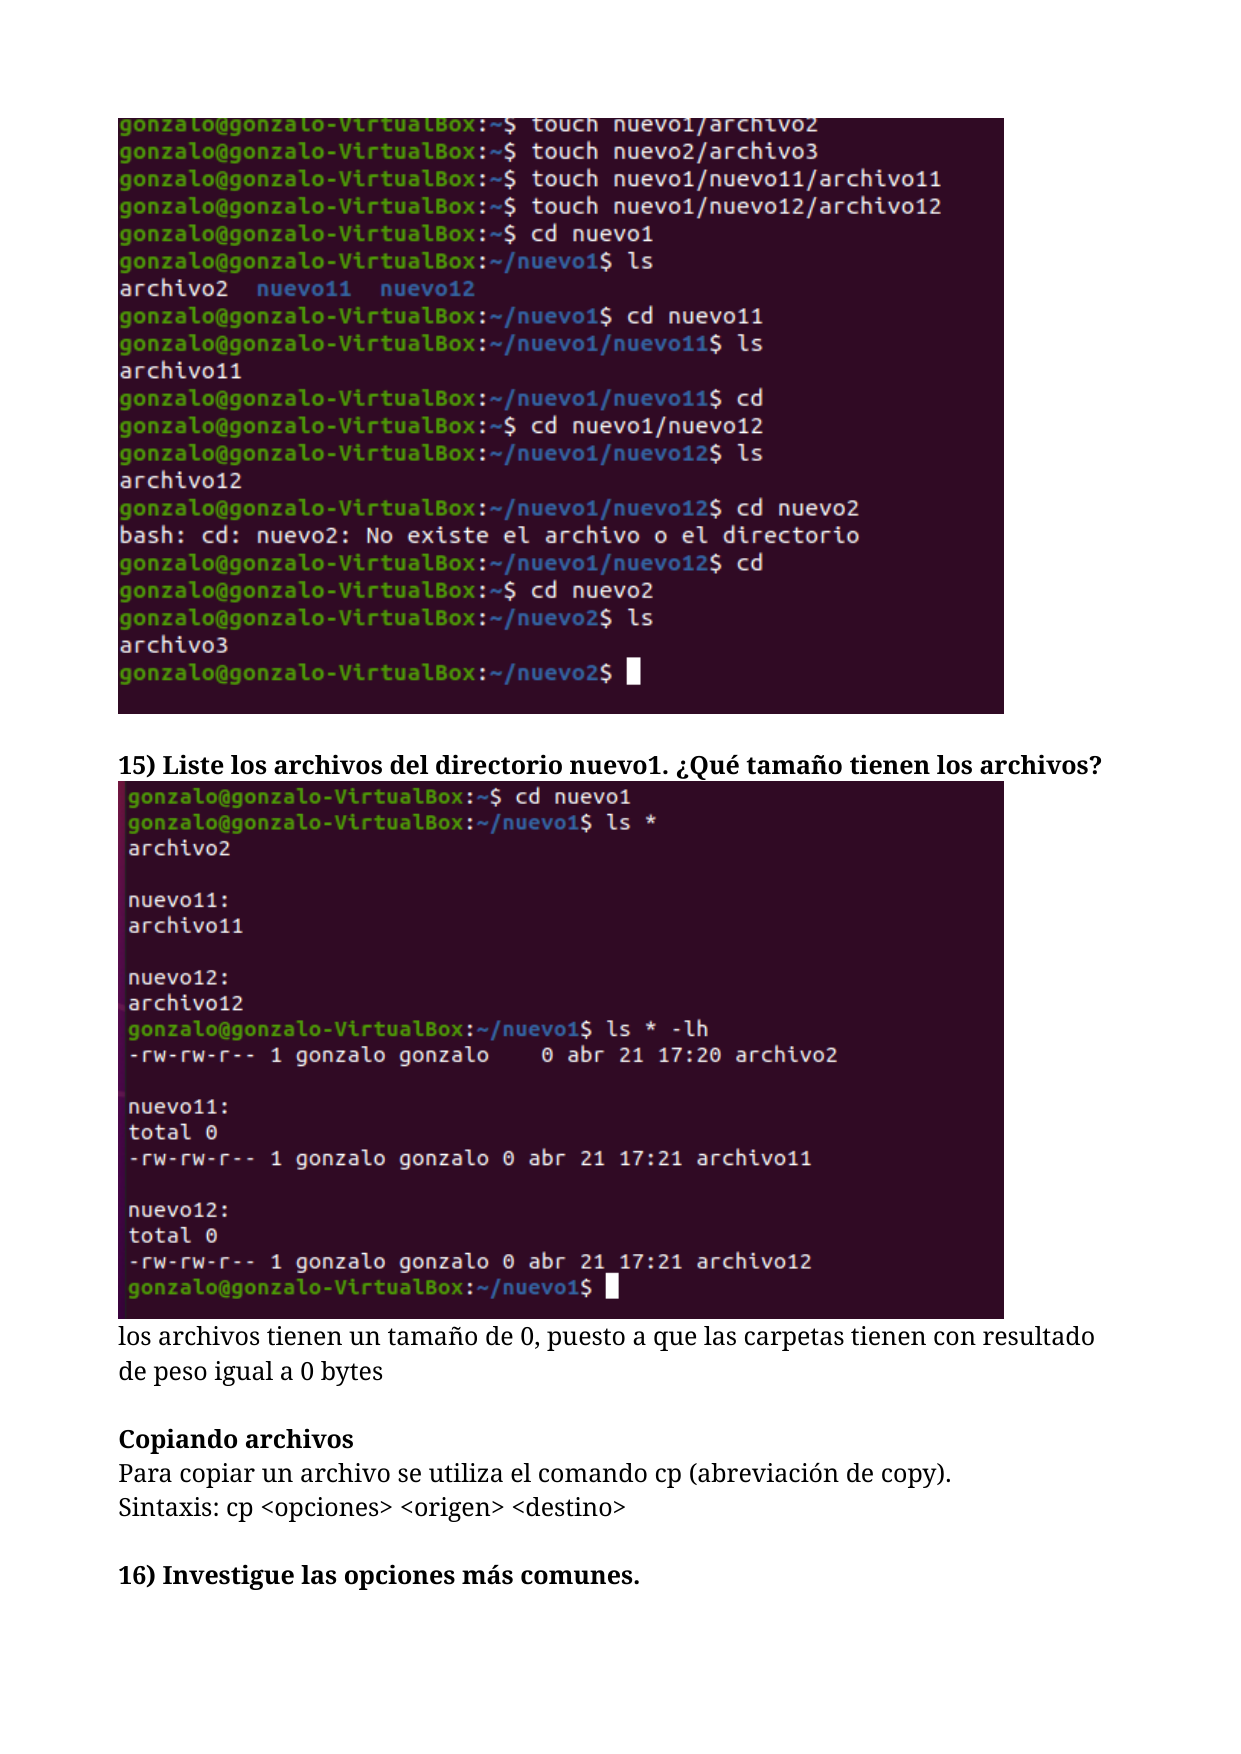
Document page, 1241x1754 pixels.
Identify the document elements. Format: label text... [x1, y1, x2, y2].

text 15) Liste los archivos del directorio nuevo1. ¿Qué tamaño tienen los archivos? los archivos tienen un tamaño de 0, puesto a que las carpetas tienen con resultado de peso igual a 0 bytes [118, 713, 1122, 1387]
text 16) Investigue las opciones más comunes. [118, 1557, 1122, 1592]
text Copiando archivos Para copiar un archivo se utiliza el comando cp (abreviación de copy). Sintaxis: cp <opciones> <origen> <destino> [118, 1421, 1122, 1523]
